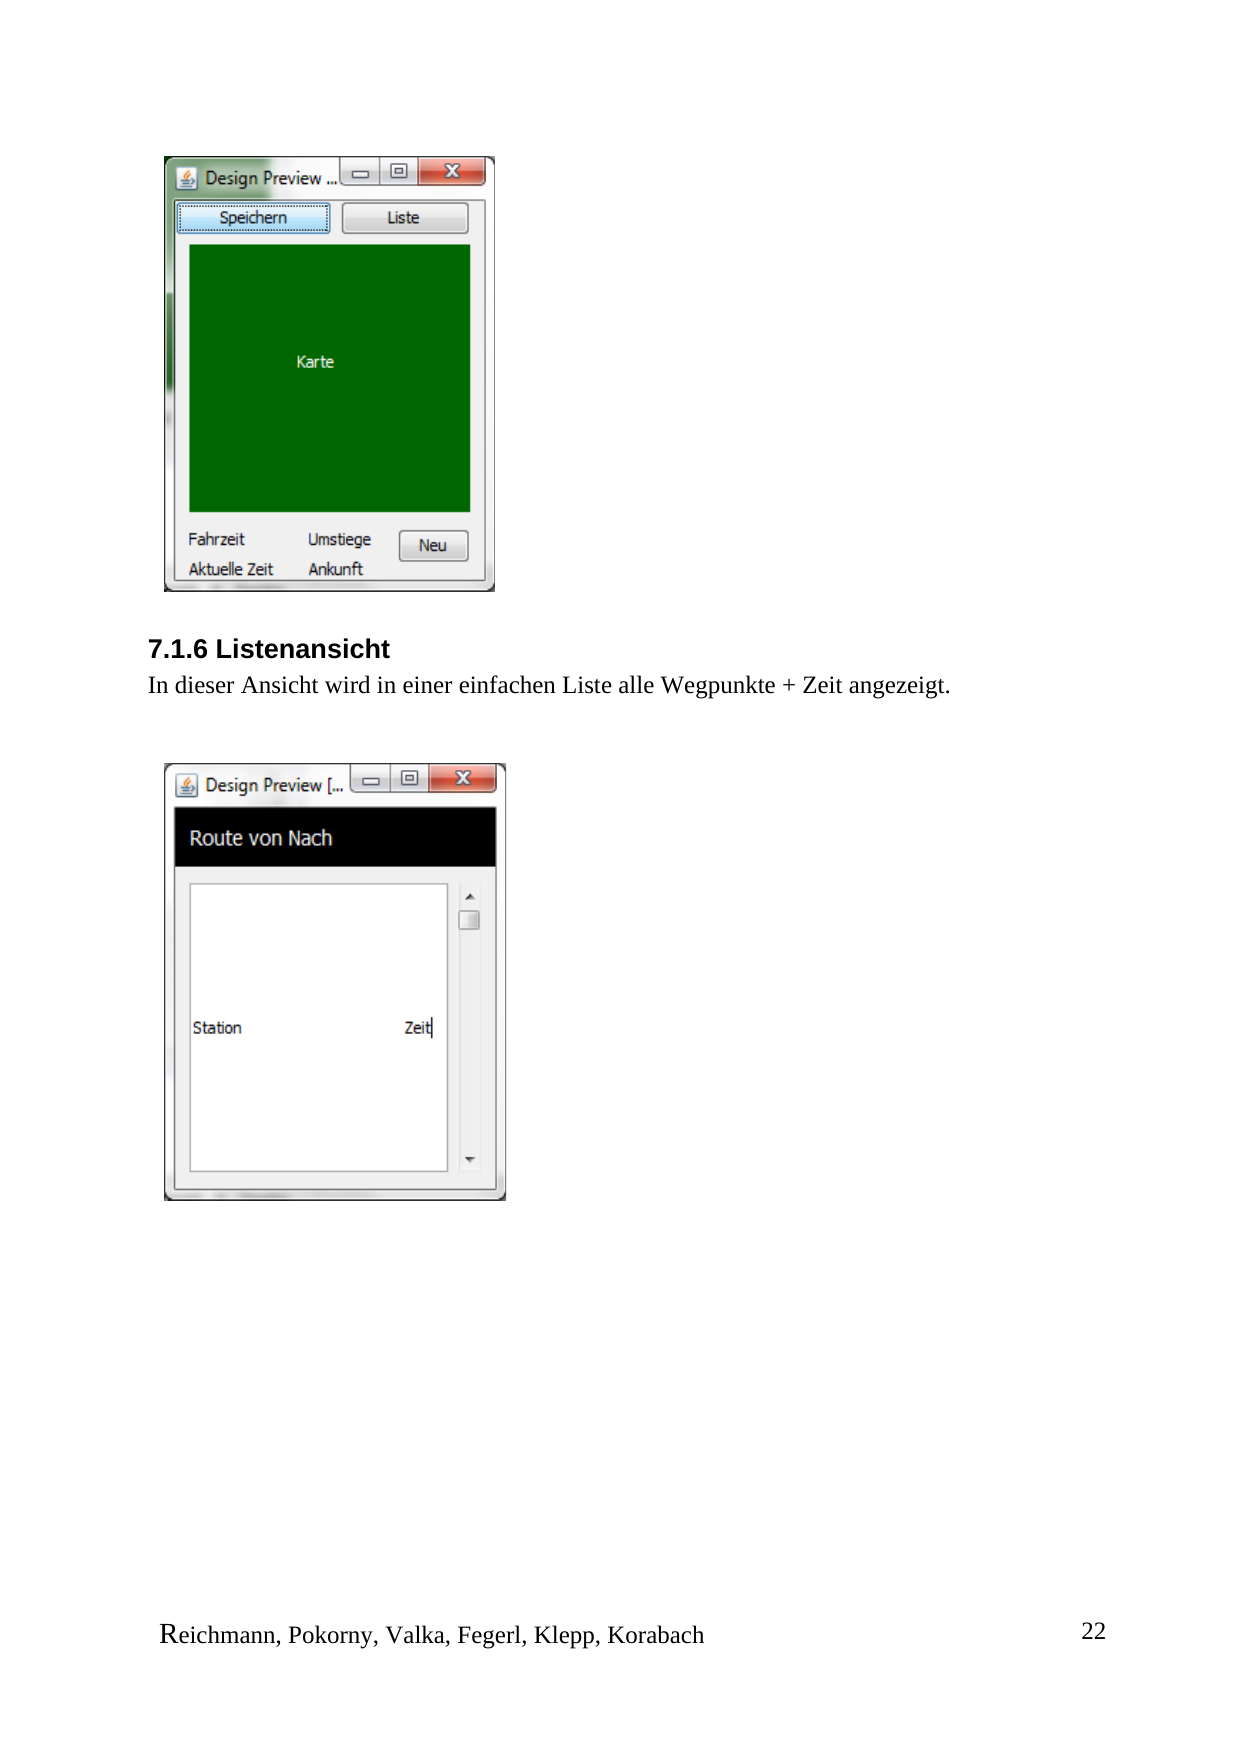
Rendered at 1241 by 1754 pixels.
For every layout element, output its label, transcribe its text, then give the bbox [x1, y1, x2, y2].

picture [164, 763, 507, 1201]
subtitle 7.1.6 Listenansicht [148, 633, 1093, 664]
picture [164, 156, 495, 592]
text In dieser Ansicht wird in einer einfachen Liste alle Wegpunkte + Zeit angezeigt. [148, 670, 1093, 699]
